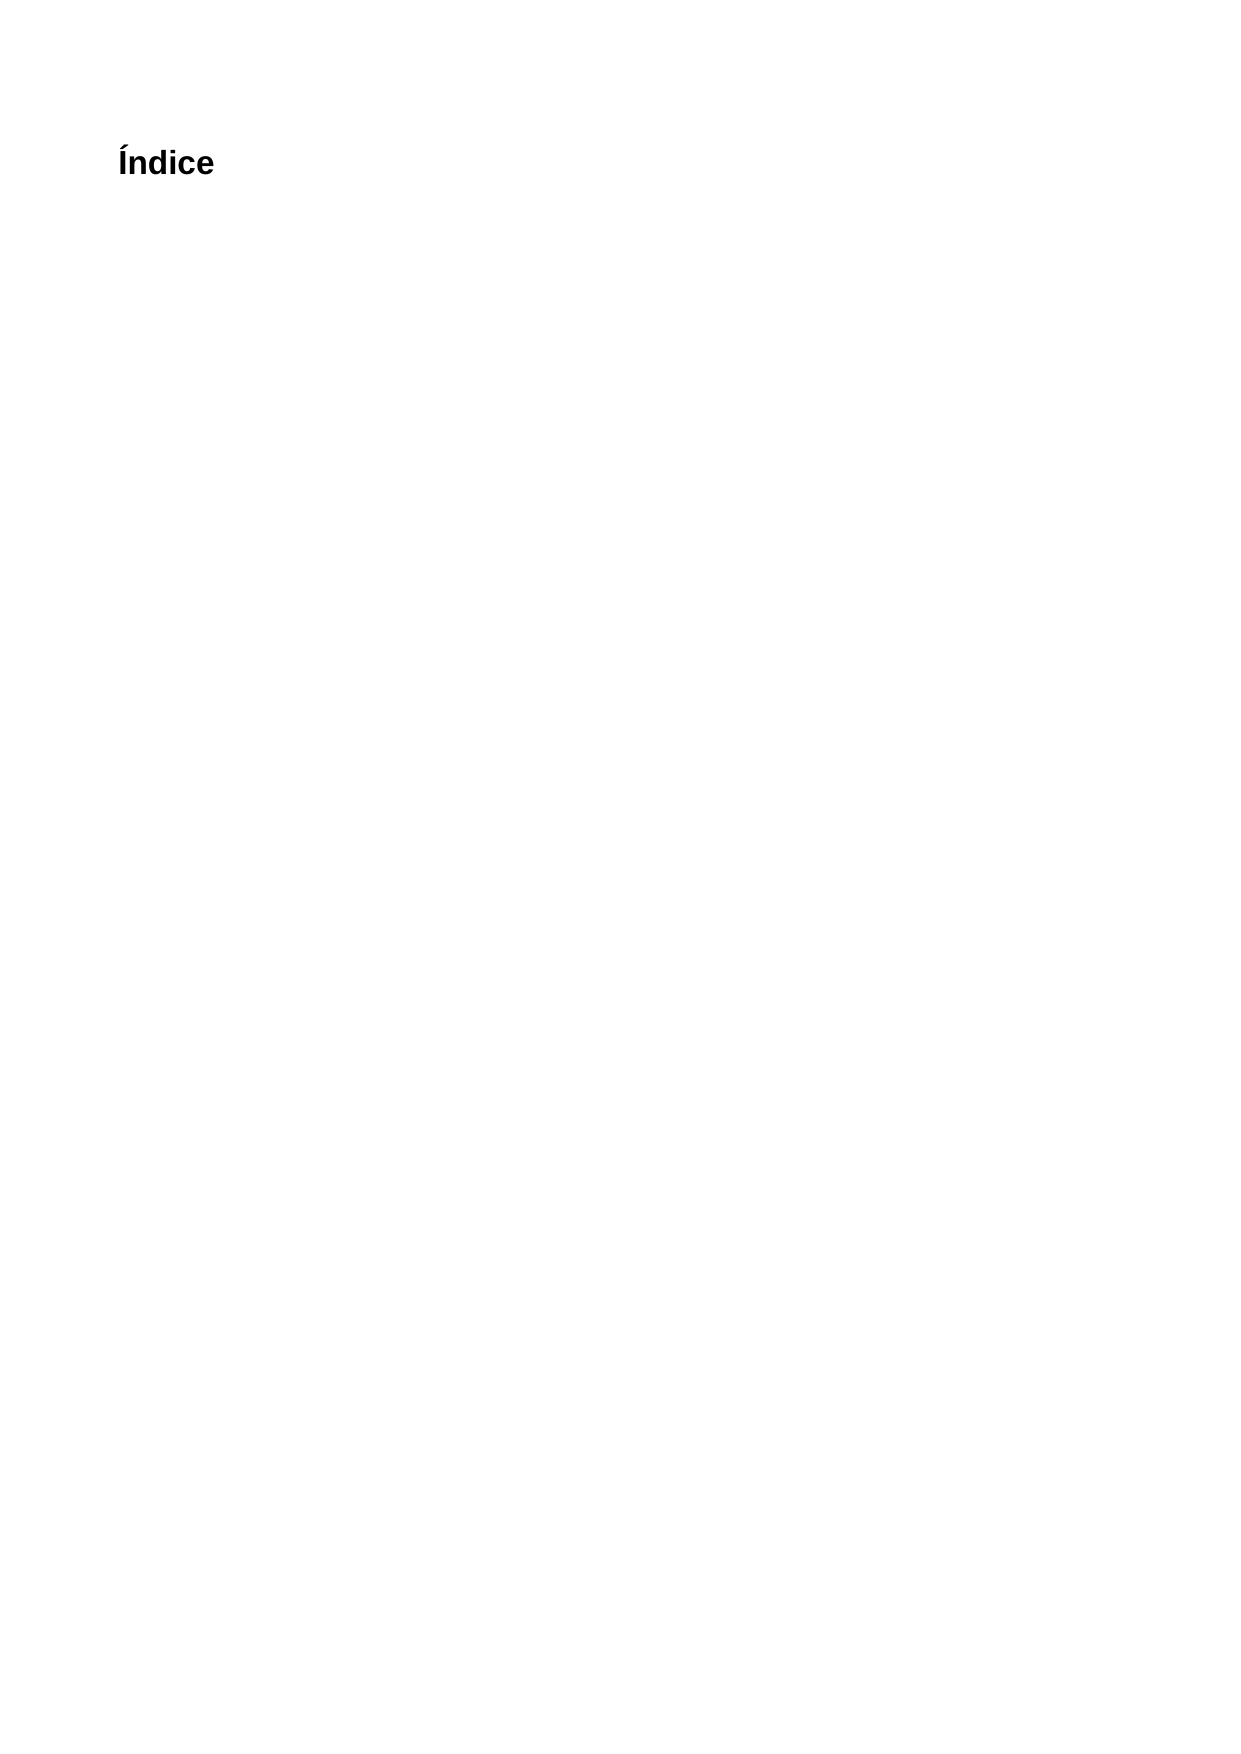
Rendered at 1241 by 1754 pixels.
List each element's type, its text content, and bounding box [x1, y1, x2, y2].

subtitle Índice [118, 143, 1122, 182]
